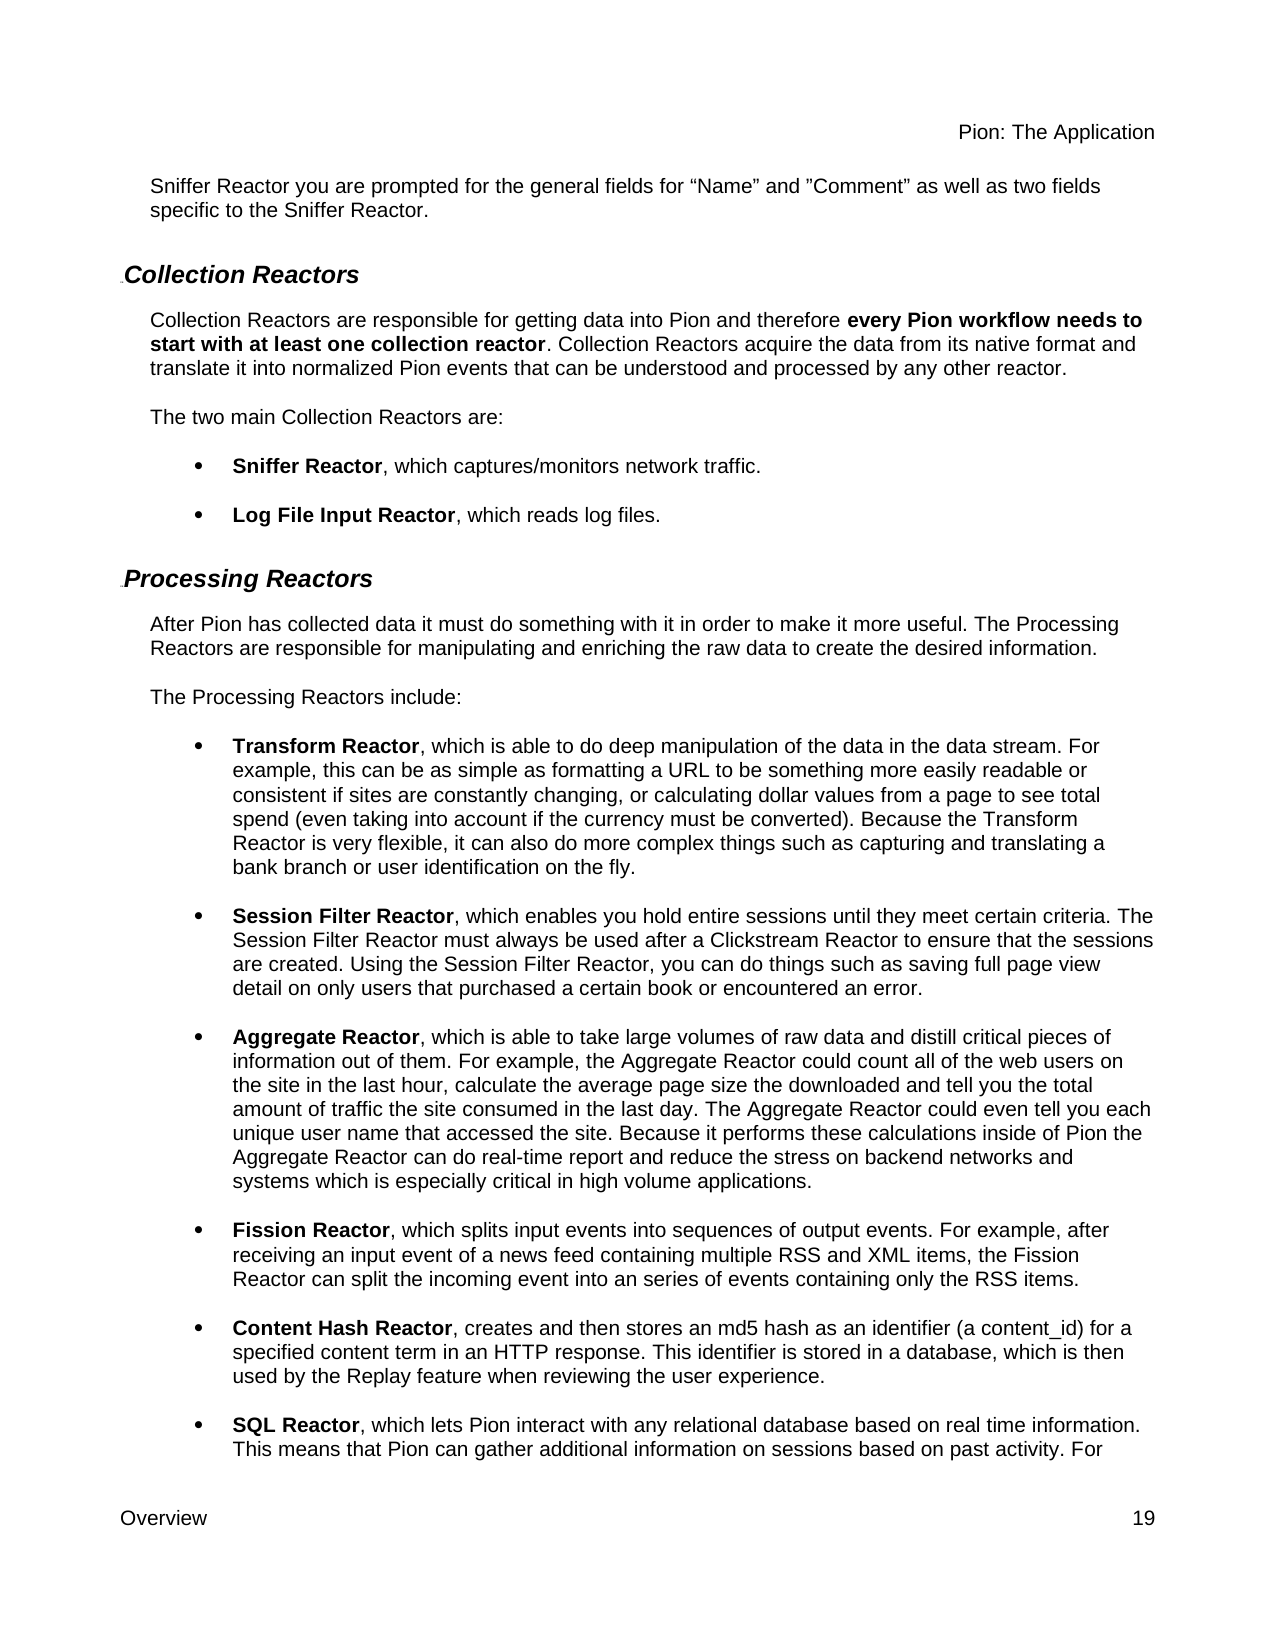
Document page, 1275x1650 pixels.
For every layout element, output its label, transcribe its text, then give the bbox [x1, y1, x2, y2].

list Session Filter Reactor, which enables you hold entire sessions until they meet certain criteria. The Session Filter Reactor must always be used after a Clickstream Reactor to ensure that the sessions are created. Using the Session Filter Reactor, you can do things such as saving full page view detail on only users that purchased a certain book or encountered an error. [195, 904, 1155, 1000]
text Collection Reactors are responsible for getting data into Pion and therefore every Pion workflow needs to start with at least one collection reactor. Collection Reactors acquire the data from its native format and translate it into normalized Pion events that can be understood and processed by any other reactor. [150, 307, 1155, 380]
subtitle 29BCollection Reactors [120, 260, 1155, 289]
list Content Hash Reactor, creates and then stores an md5 hash as an identifier (a content_id) for a specified content term in an HTTP response. This identifier is stored in a database, which is then used by the Replay feature when reviewing the user experience. [195, 1316, 1155, 1388]
text Sniffer Reactor you are prompted for the general fields for “Name” and ”Comment” as well as two fields specific to the Sniffer Reactor. [150, 174, 1155, 222]
list Fission Reactor, which splits input events into sequences of output events. For example, after receiving an input event of a news feed containing multiple RSS and XML items, the Fission Reactor can split the incoming event into an series of events containing only the RSS items. [195, 1218, 1155, 1291]
text After Pion has collected data it must do something with it in order to make it more useful. The Processing Reactors are responsible for manipulating and enriching the raw data to create the desired information. [150, 612, 1155, 660]
list Log File Input Reactor, which reads log files. [195, 503, 1155, 527]
subtitle 30BProcessing Reactors [120, 564, 1155, 593]
text The Processing Reactors include: [150, 685, 1155, 709]
list Transform Reactor, which is able to do deep manipulation of the data in the data stream. For example, this can be as simple as formatting a URL to be something more easily readable or consistent if sites are constantly changing, or calculating dollar values from a page to see total spend (even taking into account if the currency must be converted). Because the Transform Reactor is very flexible, it can also do more complex things such as capturing and translating a bank branch or user identification on the fly. [195, 734, 1155, 879]
list Aggregate Reactor, which is able to take large volumes of raw data and distill critical pieces of information out of them. For example, the Aggregate Reactor could count all of the web users on the site in the last hour, calculate the average page size the downloaded and tell you the total amount of traffic the site consumed in the last day. The Aggregate Reactor could even tell you each unique user name that accessed the site. Because it performs these calculations inside of Pion the Aggregate Reactor can do real-time report and reduce the stress on backend networks and systems which is especially critical in high volume applications. [195, 1025, 1155, 1193]
text The two main Collection Reactors are: [150, 405, 1155, 429]
list Sniffer Reactor, which captures/monitors network traffic. [195, 454, 1155, 478]
list SQL Reactor, which lets Pion interact with any relational database based on real time information. This means that Pion can gather additional information on sessions based on past activity. For [195, 1413, 1155, 1461]
